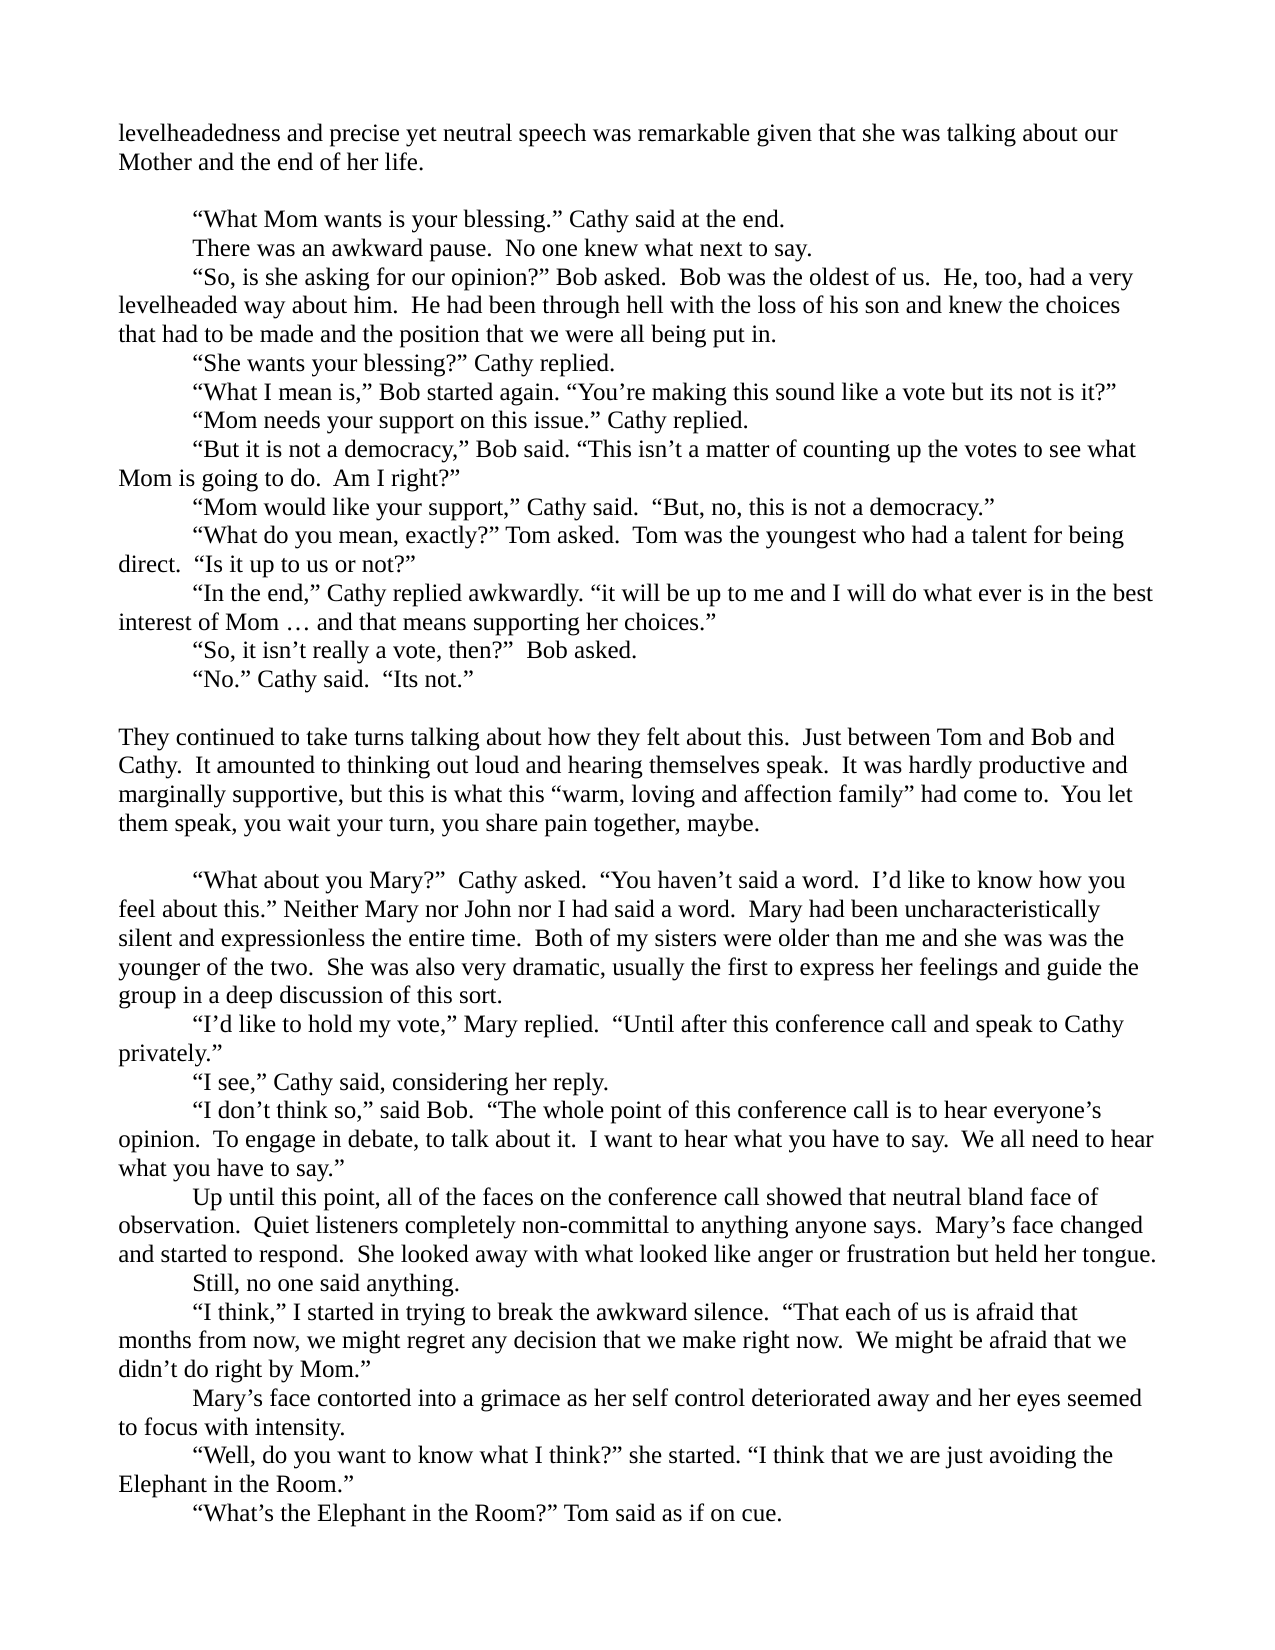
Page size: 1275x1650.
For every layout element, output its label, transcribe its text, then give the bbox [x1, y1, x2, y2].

text “Well, do you want to know what I think?” she started. “I think that we are just avoiding the Elephant in the Room.” [118, 1441, 1157, 1498]
text levelheadedness and precise yet neutral speech was remarkable given that she was talking about our Mother and the end of her life. [118, 118, 1157, 176]
text “So, it isn’t really a vote, then?” Bob asked. [118, 636, 1157, 664]
text “What I mean is,” Bob started again. “You’re making this sound like a vote but its not is it?” [118, 377, 1157, 406]
text “No.” Cathy said. “Its not.” [118, 664, 1157, 693]
text “But it is not a democracy,” Bob said. “This isn’t a matter of counting up the votes to see what Mom is going to do. Am I right?” [118, 434, 1157, 492]
text “In the end,” Cathy replied awkwardly. “it will be up to me and I will do what ever is in the best interest of Mom … and that means supporting her choices.” [118, 578, 1157, 636]
text “I don’t think so,” said Bob. “The whole point of this conference call is to hear everyone’s opinion. To engage in debate, to talk about it. I want to hear what you have to say. We all need to hear what you have to say.” [118, 1096, 1157, 1182]
text “What about you Mary?” Cathy asked. “You haven’t said a word. I’d like to know how you feel about this.” Neither Mary nor John nor I had said a word. Mary had been uncharacteristically silent and expressionless the entire time. Both of my sisters were older than me and she was was the younger of the two. She was also very dramatic, usually the first to express her feelings and guide the group in a deep discussion of this sort. [118, 866, 1157, 1009]
text “What’s the Elephant in the Room?” Tom said as if on cue. [118, 1498, 1157, 1527]
text They continued to take turns talking about how they felt about this. Just between Tom and Bob and Cathy. It amounted to thinking out loud and hearing themselves speak. It was hardly productive and marginally supportive, but this is what this “warm, loving and affection family” had come to. You let them speak, you wait your turn, you share pain together, maybe. [118, 722, 1157, 837]
text “She wants your blessing?” Cathy replied. [118, 348, 1157, 377]
text “I’d like to hold my vote,” Mary replied. “Until after this conference call and speak to Cathy privately.” [118, 1009, 1157, 1067]
text Up until this point, all of the faces on the conference call showed that neutral bland face of observation. Quiet listeners completely non-committal to anything anyone says. Mary’s face changed and started to respond. She looked away with what looked like anger or frustration but held her tongue. [118, 1182, 1157, 1268]
text “I see,” Cathy said, considering her reply. [118, 1067, 1157, 1096]
text Still, no one said anything. [118, 1268, 1157, 1297]
text “What Mom wants is your blessing.” Cathy said at the end. [118, 204, 1157, 233]
text “I think,” I started in trying to break the awkward silence. “That each of us is afraid that months from now, we might regret any decision that we make right now. We might be afraid that we didn’t do right by Mom.” [118, 1297, 1157, 1383]
text “So, is she asking for our opinion?” Bob asked. Bob was the oldest of us. He, too, had a very levelheaded way about him. He had been through hell with the loss of his son and knew the choices that had to be made and the position that we were all being put in. [118, 262, 1157, 348]
text “Mom would like your support,” Cathy said. “But, no, this is not a democracy.” [118, 492, 1157, 521]
text Mary’s face contorted into a grimace as her self control deteriorated away and her eyes seemed to focus with intensity. [118, 1383, 1157, 1441]
text “Mom needs your support on this issue.” Cathy replied. [118, 406, 1157, 434]
text “What do you mean, exactly?” Tom asked. Tom was the youngest who had a talent for being direct. “Is it up to us or not?” [118, 521, 1157, 578]
text There was an awkward pause. No one knew what next to say. [118, 233, 1157, 262]
